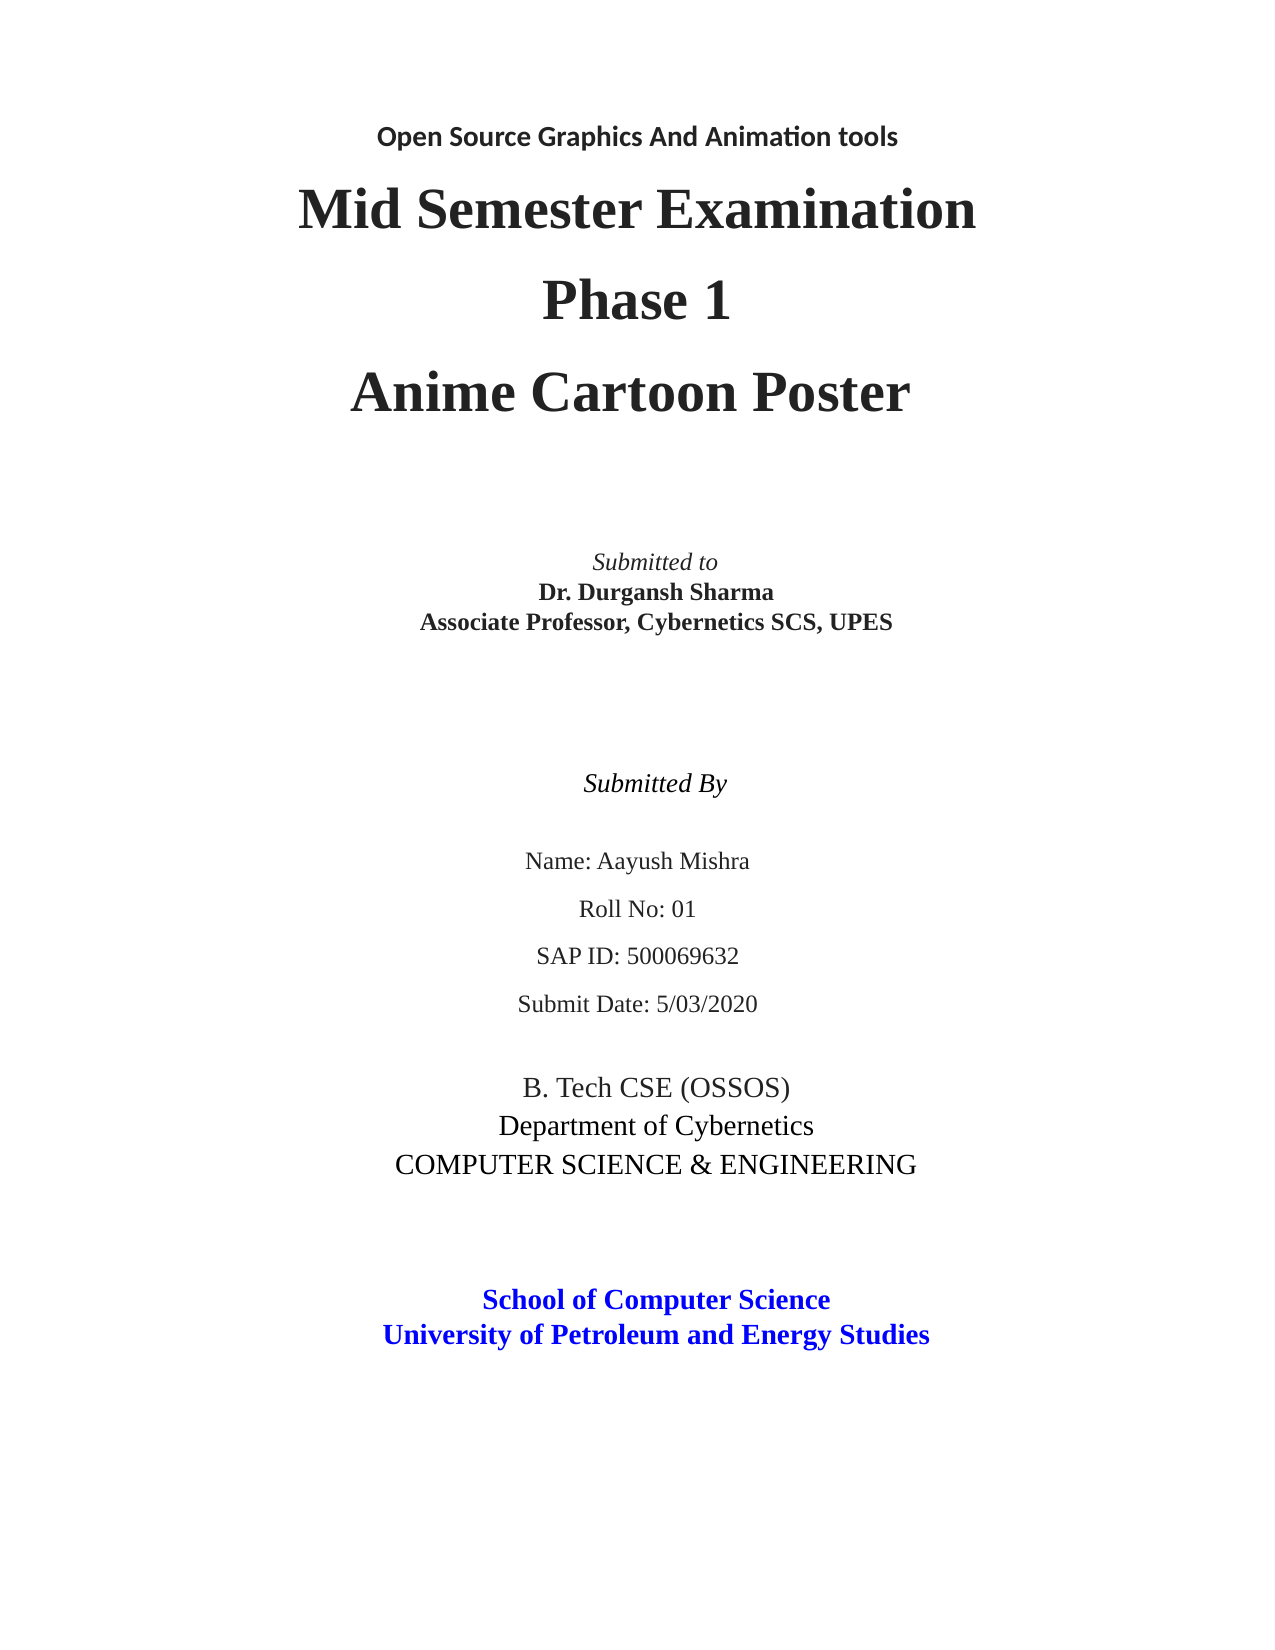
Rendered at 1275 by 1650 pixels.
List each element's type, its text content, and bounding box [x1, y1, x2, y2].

text Roll No: 01 [118, 894, 1157, 923]
text Phase 1 [118, 265, 1157, 332]
text School of Computer Science [156, 1280, 1157, 1315]
text Anime Cartoon Poster [118, 357, 1157, 424]
text Submitted to [156, 546, 1157, 576]
text SAP ID: 500069632 [118, 941, 1157, 970]
text Mid Semester Examination [118, 174, 1157, 241]
text Dr. Durgansh Sharma [156, 576, 1157, 606]
text Submitted By [156, 766, 1157, 799]
text COMPUTER SCIENCE & ENGINEERING [156, 1147, 1157, 1180]
text Submit Date: 5/03/2020 [118, 989, 1157, 1018]
text B. Tech CSE (OSSOS) Department of Cybernetics [156, 1070, 1157, 1142]
text Name: Aayush Mishra [118, 846, 1157, 875]
text Open Source Graphics And Animation tools [118, 118, 1157, 154]
text University of Petroleum and Energy Studies [156, 1315, 1157, 1350]
text Associate Professor, Cybernetics SCS, UPES [156, 606, 1157, 636]
